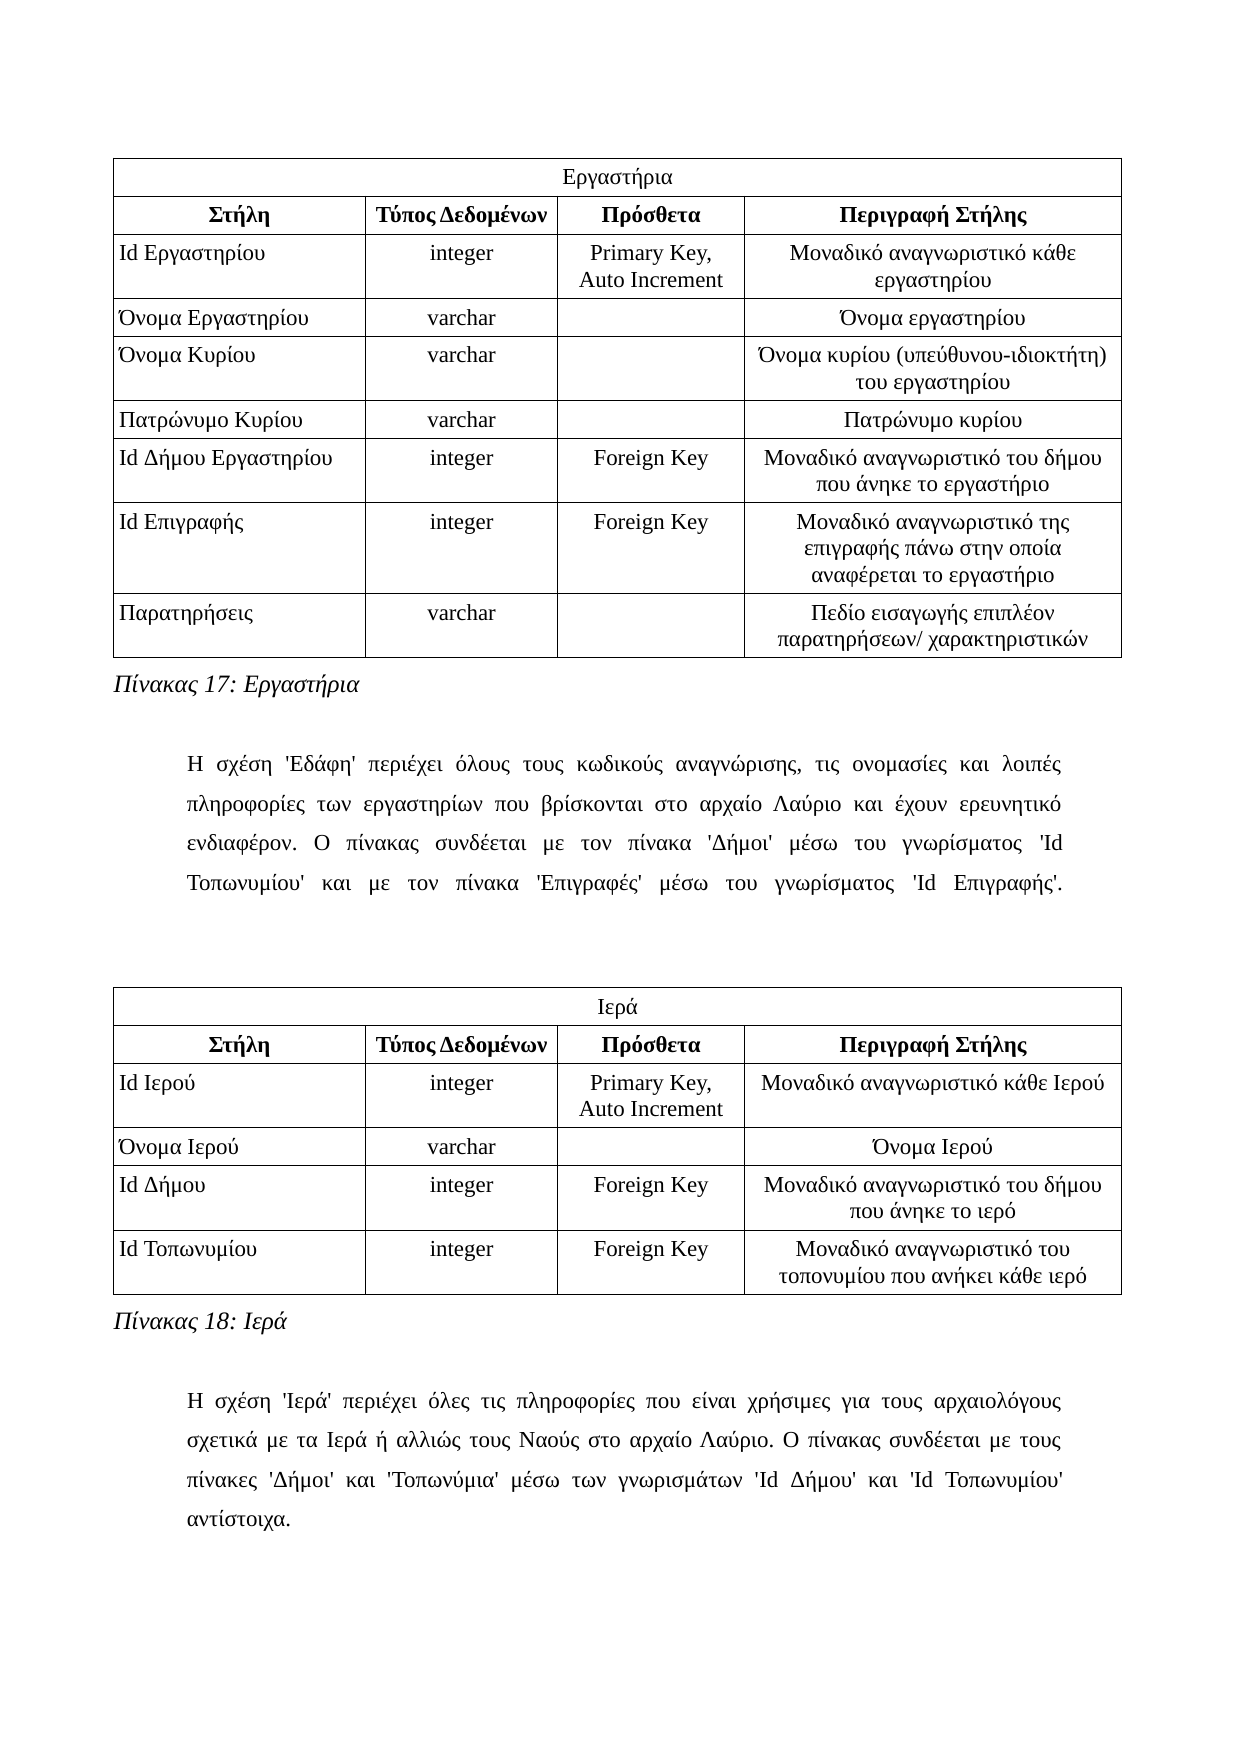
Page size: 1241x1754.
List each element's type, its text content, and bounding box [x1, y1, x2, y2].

table_cell varchar [366, 1128, 557, 1165]
table_cell Μοναδικό αναγνωριστικό κάθε εργαστηρίου [745, 235, 1121, 298]
table_cell Τύπος Δεδομένων [366, 1026, 557, 1063]
table_cell Στήλη [114, 1026, 365, 1063]
table_cell Πατρώνυμο Κυρίου [114, 401, 365, 438]
table_cell Μοναδικό αναγνωριστικό κάθε Ιερού [745, 1064, 1121, 1127]
table_cell varchar [366, 401, 557, 438]
table_cell Περιγραφή Στήλης [745, 197, 1121, 233]
table_cell Id Εργαστηρίου [114, 235, 365, 298]
text Πίνακας 18: Ιερά [113, 1306, 1122, 1335]
table_cell varchar [366, 299, 557, 336]
table_cell Περιγραφή Στήλης [745, 1026, 1121, 1063]
table_cell [558, 1128, 744, 1165]
table_cell Id Επιγραφής [114, 503, 365, 593]
table_cell Πρόσθετα [558, 1026, 744, 1063]
table_cell integer [366, 1231, 557, 1294]
table_cell Primary Key, Auto Increment [558, 235, 744, 298]
table_cell varchar [366, 337, 557, 400]
text Η σχέση 'Εδάφη' περιέχει όλους τους κωδικούς αναγνώρισης, τις ονομασίες και λοιπές πληροφορίες των εργαστηρίων που βρίσκονται στο αρχαίο Λαύριο και έχουν ερευνητικό ενδιαφέρον. Ο πίνακας συνδέεται με τον πίνακα 'Δήμοι' μέσω του γνωρίσματος 'Id Τοπωνυμίου' και με τον πίνακα 'Επιγραφές' μέσω του γνωρίσματος 'Id Επιγραφής'. [187, 750, 1063, 934]
table_cell Id Τοπωνυμίου [114, 1231, 365, 1294]
table_cell varchar [366, 594, 557, 657]
table_cell Μοναδικό αναγνωριστικό του τοπονυμίου που ανήκει κάθε ιερό [745, 1231, 1121, 1294]
table_cell Id Δήμου Εργαστηρίου [114, 439, 365, 502]
table_cell integer [366, 235, 557, 298]
table_cell Όνομα εργαστηρίου [745, 299, 1121, 336]
table_cell integer [366, 1064, 557, 1127]
table_cell Όνομα κυρίου (υπεύθυνου-ιδιοκτήτη) του εργαστηρίου [745, 337, 1121, 400]
table_cell Όνομα Ιερού [745, 1128, 1121, 1165]
table_cell [558, 299, 744, 336]
table_cell Μοναδικό αναγνωριστικό της επιγραφής πάνω στην οποία αναφέρεται το εργαστήριο [745, 503, 1121, 593]
table_cell Foreign Key [558, 439, 744, 502]
table_cell [558, 337, 744, 400]
text Η σχέση 'Ιερά' περιέχει όλες τις πληροφορίες που είναι χρήσιμες για τους αρχαιολόγους σχετικά με τα Ιερά ή αλλιώς τους Ναούς στο αρχαίο Λαύριο. Ο πίνακας συνδέεται με τους πίνακες 'Δήμοι' και 'Τοπωνύμια' μέσω των γνωρισμάτων 'Id Δήμου' και 'Id Τοπωνυμίου' αντίστοιχα. [187, 1387, 1063, 1532]
table_cell [558, 401, 744, 438]
table_cell Παρατηρήσεις [114, 594, 365, 657]
table_cell Μοναδικό αναγνωριστικό του δήμου που άνηκε το ιερό [745, 1166, 1121, 1229]
text Πίνακας 17: Εργαστήρια [113, 669, 1122, 698]
table_cell Όνομα Εργαστηρίου [114, 299, 365, 336]
table_cell Id Ιερού [114, 1064, 365, 1127]
table_cell Id Δήμου [114, 1166, 365, 1229]
table_cell integer [366, 503, 557, 593]
table_cell integer [366, 439, 557, 502]
table_cell Πεδίο εισαγωγής επιπλέον παρατηρήσεων/ χαρακτηριστικών [745, 594, 1121, 657]
table_cell Τύπος Δεδομένων [366, 197, 557, 233]
table_cell Πατρώνυμο κυρίου [745, 401, 1121, 438]
table_cell Foreign Key [558, 1166, 744, 1229]
table_cell Πρόσθετα [558, 197, 744, 233]
table_cell Όνομα Κυρίου [114, 337, 365, 400]
table_cell [558, 594, 744, 657]
table_header Ιερά [114, 988, 1121, 1025]
table_cell Μοναδικό αναγνωριστικό του δήμου που άνηκε το εργαστήριο [745, 439, 1121, 502]
table_cell integer [366, 1166, 557, 1229]
table_cell Foreign Key [558, 503, 744, 593]
table_cell Foreign Key [558, 1231, 744, 1294]
table_cell Στήλη [114, 197, 365, 233]
table_cell Primary Key, Auto Increment [558, 1064, 744, 1127]
table_cell Όνομα Ιερού [114, 1128, 365, 1165]
table_header Εργαστήρια [114, 159, 1121, 196]
